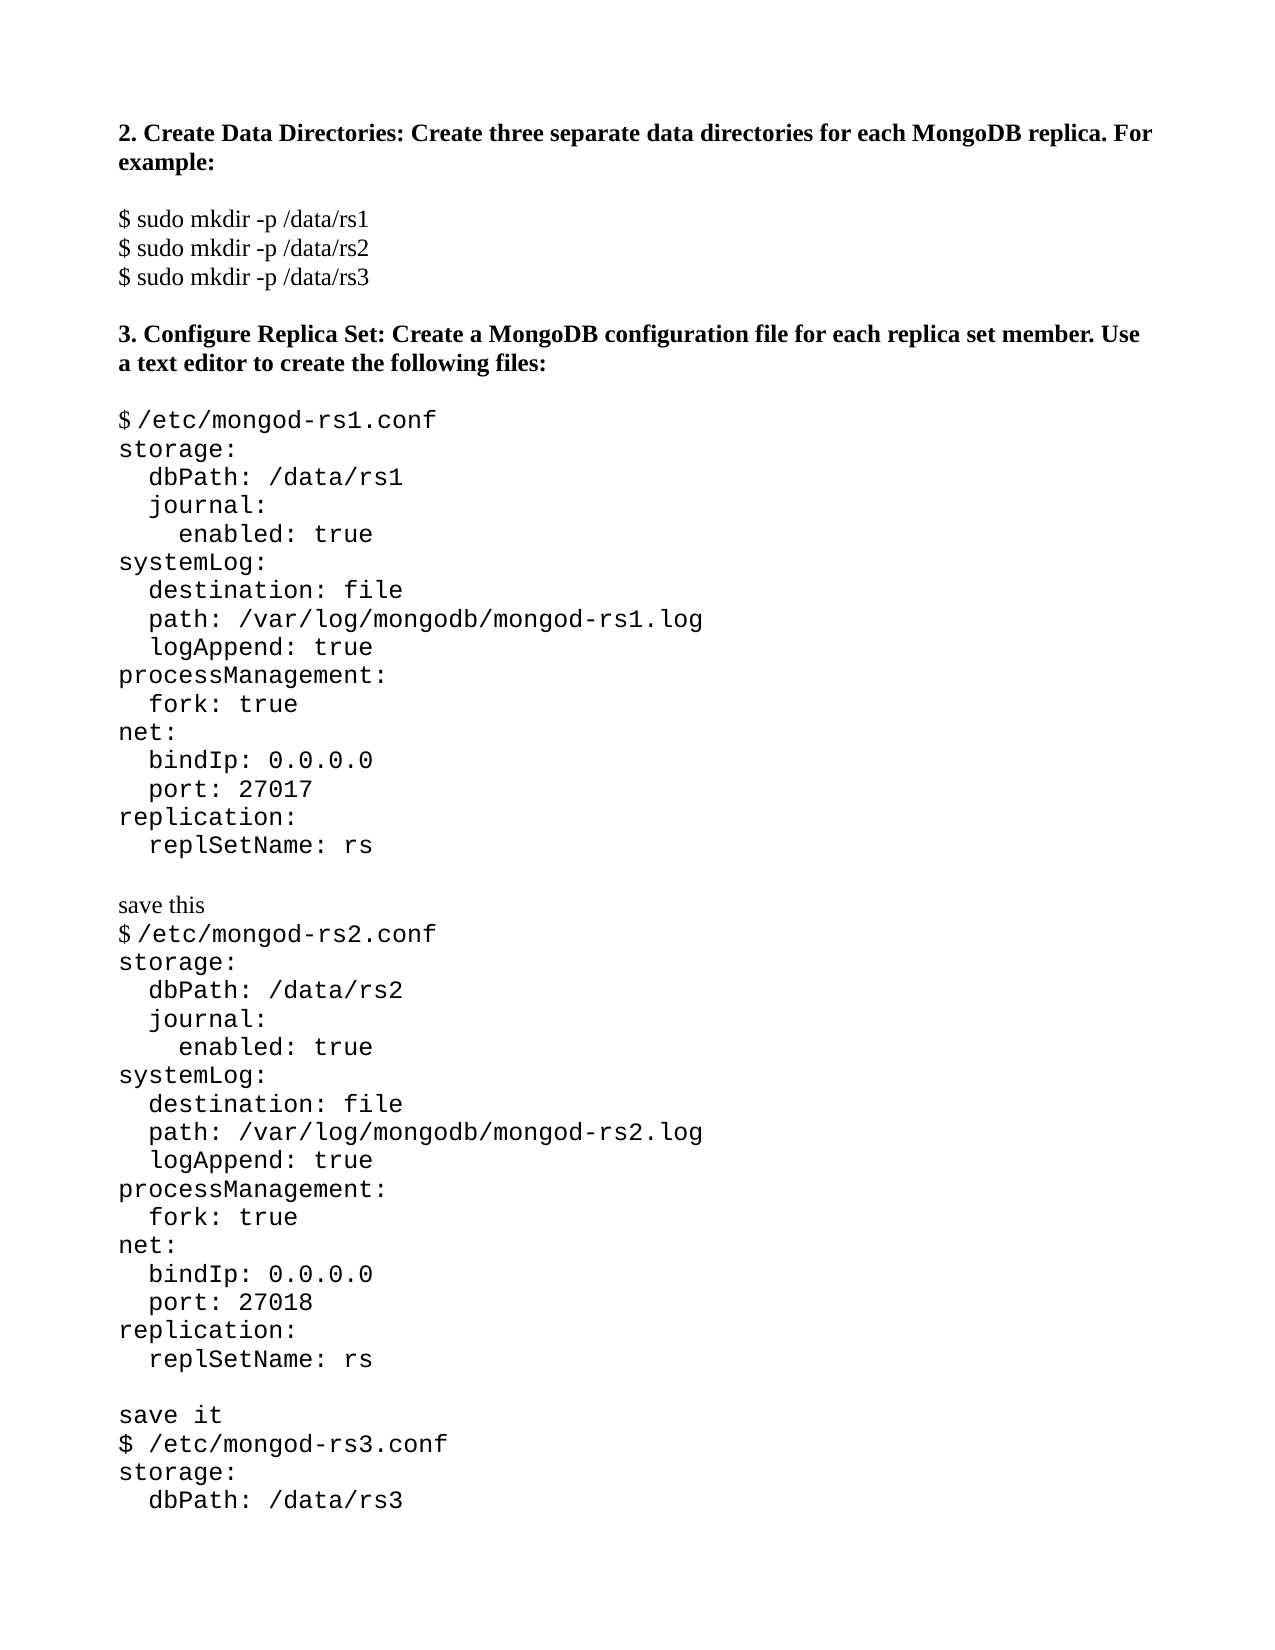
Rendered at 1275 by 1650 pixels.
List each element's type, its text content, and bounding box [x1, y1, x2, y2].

text replSetName: rs [118, 833, 1157, 861]
text processManagement: [118, 1176, 1157, 1205]
text enabled: true [118, 1035, 1157, 1063]
text systemLog: [118, 1063, 1157, 1091]
text path: /var/log/mongodb/mongod-rs1.log [118, 606, 1157, 635]
text port: 27017 [118, 776, 1157, 805]
text replication: [118, 805, 1157, 833]
text $ sudo mkdir -p /data/rs2 [118, 233, 1157, 262]
text $ sudo mkdir -p /data/rs1 [118, 204, 1157, 233]
text $ /etc/mongod-rs1.conf [118, 406, 1157, 436]
text journal: [118, 493, 1157, 521]
text 2. Create Data Directories: Create three separate data directories for each MongoDB replica. For example: [118, 118, 1157, 176]
text bindIp: 0.0.0.0 [118, 1261, 1157, 1290]
text $ /etc/mongod-rs3.conf [118, 1431, 1157, 1460]
text $ /etc/mongod-rs2.conf [118, 919, 1157, 950]
text destination: file [118, 1091, 1157, 1120]
text dbPath: /data/rs3 [118, 1488, 1157, 1516]
text logAppend: true [118, 1148, 1157, 1176]
text processManagement: [118, 663, 1157, 691]
text storage: [118, 1460, 1157, 1488]
text path: /var/log/mongodb/mongod-rs2.log [118, 1120, 1157, 1148]
text net: [118, 1233, 1157, 1261]
text dbPath: /data/rs1 [118, 465, 1157, 493]
text enabled: true [118, 521, 1157, 550]
text logAppend: true [118, 635, 1157, 663]
text save this [118, 890, 1157, 919]
text destination: file [118, 578, 1157, 606]
text dbPath: /data/rs2 [118, 978, 1157, 1006]
text net: [118, 720, 1157, 748]
text bindIp: 0.0.0.0 [118, 748, 1157, 776]
text fork: true [118, 1205, 1157, 1233]
text 3. Configure Replica Set: Create a MongoDB configuration file for each replica set member. Use a text editor to create the following files: [118, 319, 1157, 377]
text journal: [118, 1006, 1157, 1035]
text save it [118, 1403, 1157, 1431]
text fork: true [118, 691, 1157, 720]
text storage: [118, 950, 1157, 978]
text storage: [118, 436, 1157, 465]
text $ sudo mkdir -p /data/rs3 [118, 262, 1157, 291]
text port: 27018 [118, 1290, 1157, 1318]
text replication: [118, 1318, 1157, 1346]
text replSetName: rs [118, 1346, 1157, 1375]
text systemLog: [118, 550, 1157, 578]
